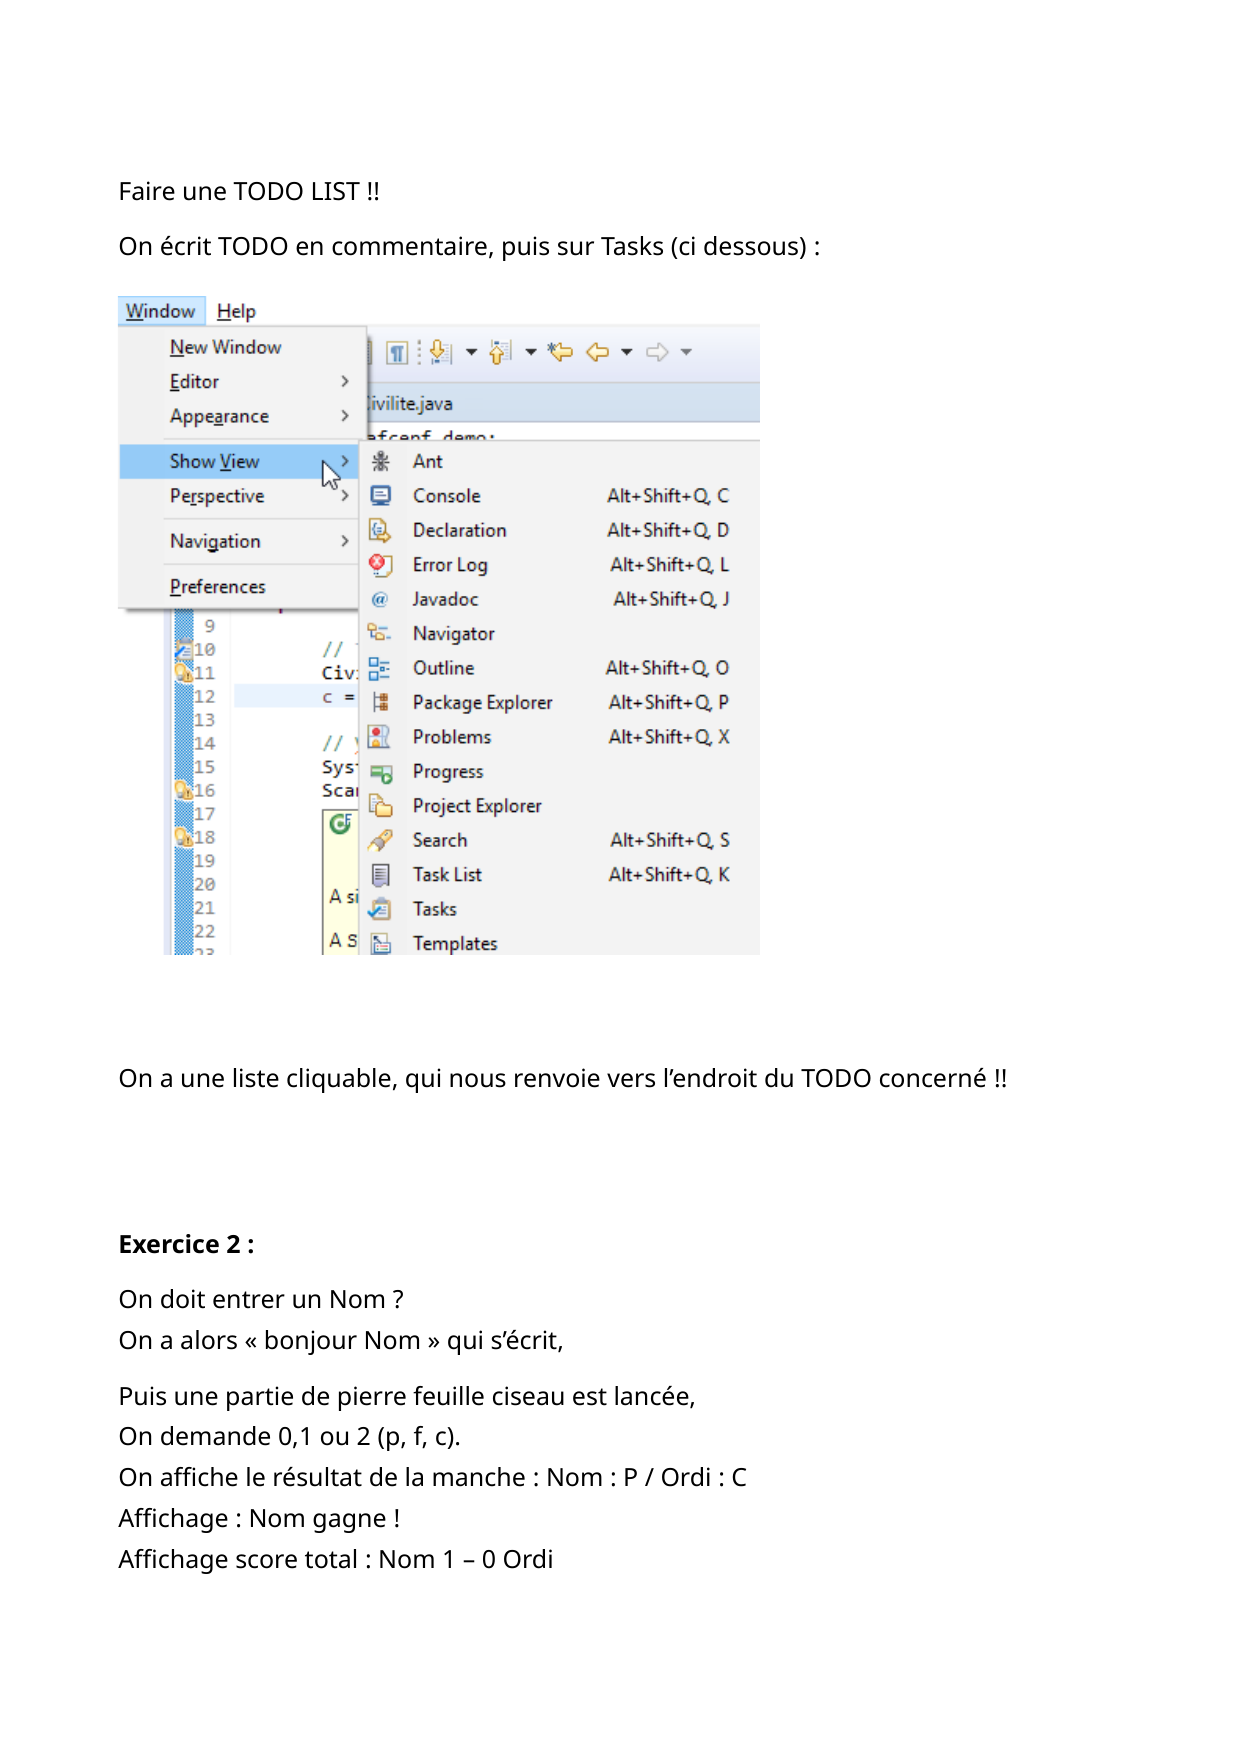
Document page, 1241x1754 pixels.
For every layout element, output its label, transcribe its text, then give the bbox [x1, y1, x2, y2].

text On doit entrer un Nom ? On a alors « bonjour Nom » qui s’écrit, [118, 1282, 1122, 1357]
text Faire une TODO LIST !! [118, 173, 1122, 208]
text Puis une partie de pierre feuille ciseau est lancée, On demande 0,1 ou 2 (p, f, c). On affiche le résultat de la manche : Nom : P / Ordi : C Affichage : Nom gagne ! Affichage score total : Nom 1 – 0 Ordi [118, 1378, 1122, 1576]
text Exercice 2 : [118, 1226, 1122, 1261]
text On écrit TODO en commentaire, puis sur Tasks (ci dessous) : [118, 229, 1122, 263]
picture [117, 296, 760, 955]
text On a une liste cliquable, qui nous renvoie vers l’endroit du TODO concerné !! [118, 1060, 1122, 1094]
